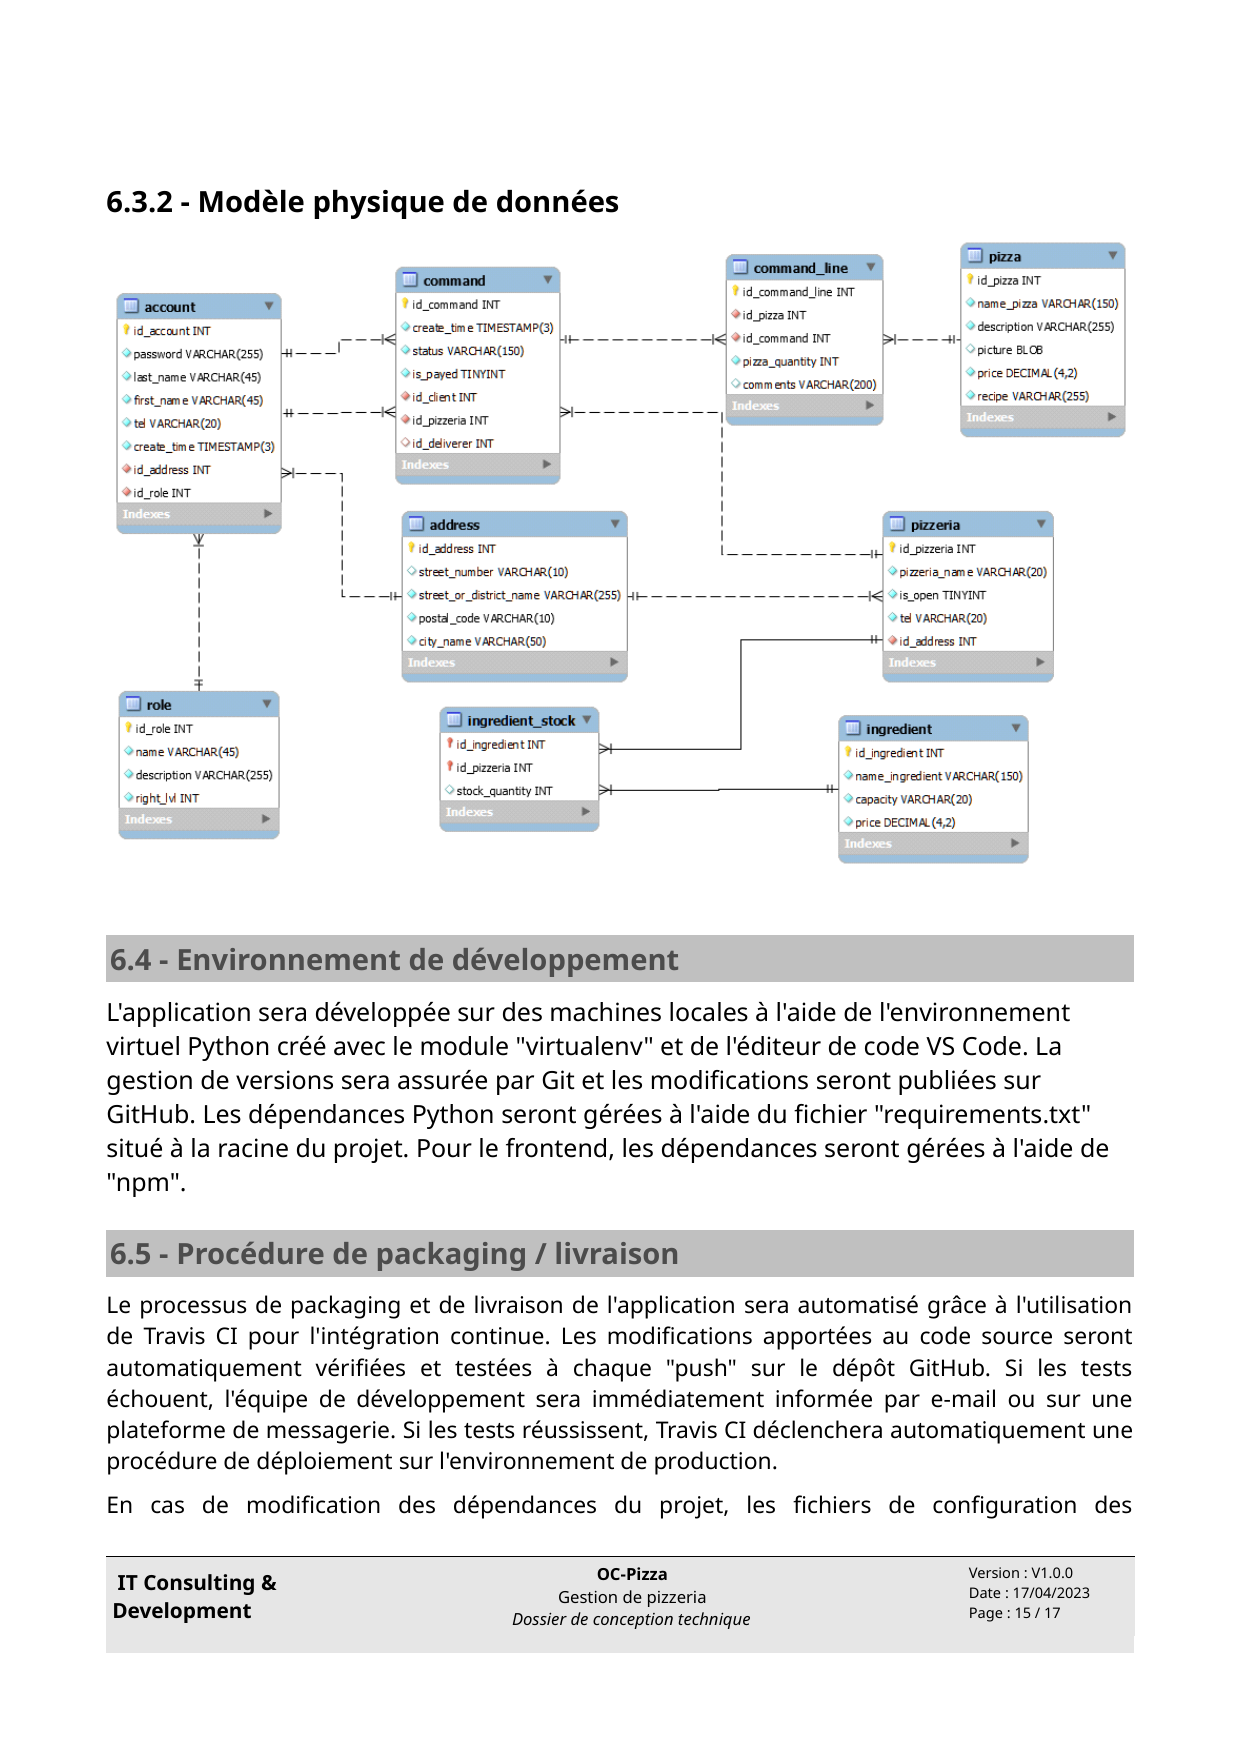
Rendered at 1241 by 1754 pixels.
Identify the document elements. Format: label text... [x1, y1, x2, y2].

subtitle Modèle physique de données [106, 181, 1134, 221]
subtitle Procédure de packaging / livraison [107, 1231, 1133, 1276]
text En cas de modification des dépendances du projet, les fichiers de configuration des [106, 1489, 1134, 1520]
subtitle Environnement de développement [107, 936, 1133, 981]
text Le processus de packaging et de livraison de l'application sera automatisé grâce à l'utilisation de Travis CI pour l'intégration continue. Les modifications apportées au code source seront automatiquement vérifiées et testées à chaque "push" sur le dépôt GitHub. Si les tests échouent, l'équipe de développement sera immédiatement informée par e-mail ou sur une plateforme de messagerie. Si les tests réussissent, Travis CI déclenchera automatiquement une procédure de déploiement sur l'environnement de production. [106, 1289, 1134, 1476]
text L'application sera développée sur des machines locales à l'aide de l'environnement virtuel Python créé avec le module "virtualenv" et de l'éditeur de code VS Code. La gestion de versions sera assurée par Git et les modifications seront publiées sur GitHub. Les dépendances Python seront gérées à l'aide du fichier "requirements.txt" situé à la racine du projet. Pour le frontend, les dépendances seront gérées à l'aide de "npm". [106, 994, 1134, 1199]
